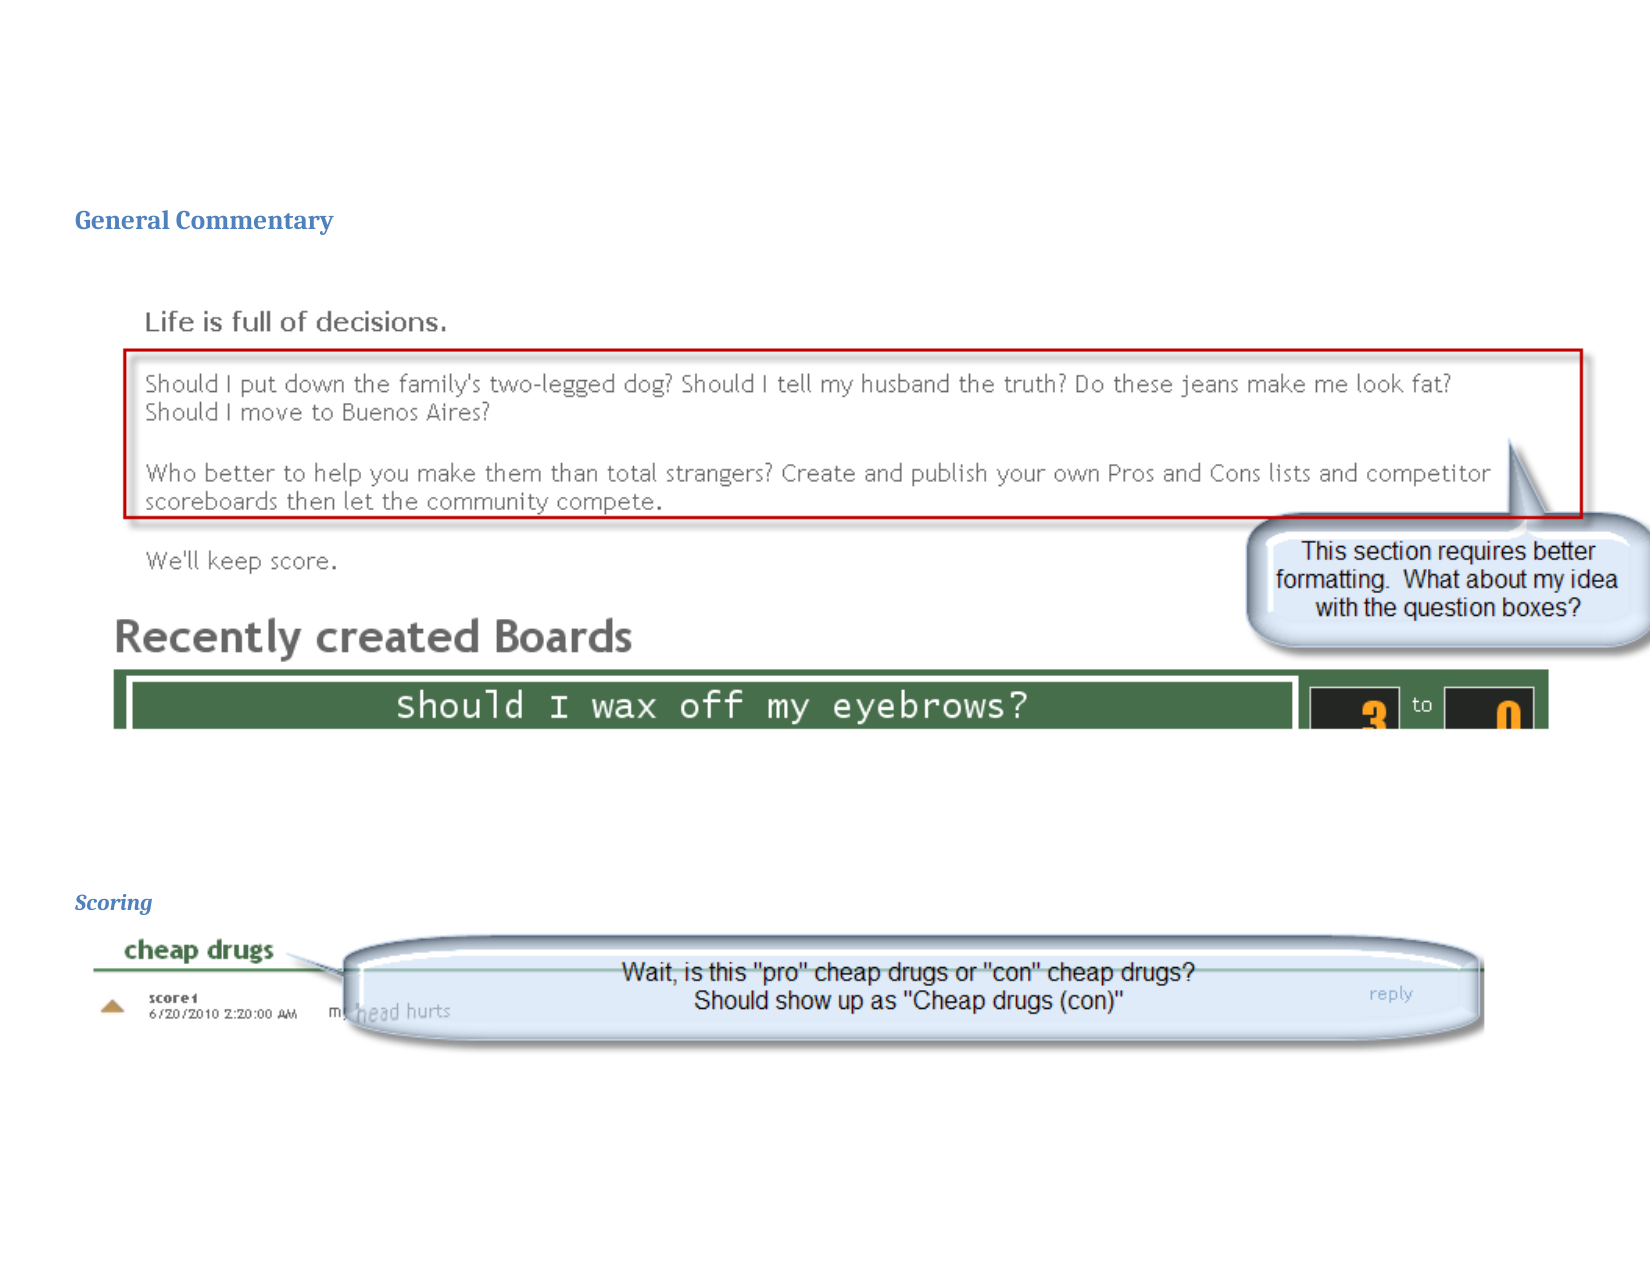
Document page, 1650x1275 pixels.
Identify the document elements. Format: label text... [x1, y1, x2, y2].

subtitle Scoring [75, 890, 1575, 916]
subtitle General Commentary [75, 205, 1575, 237]
